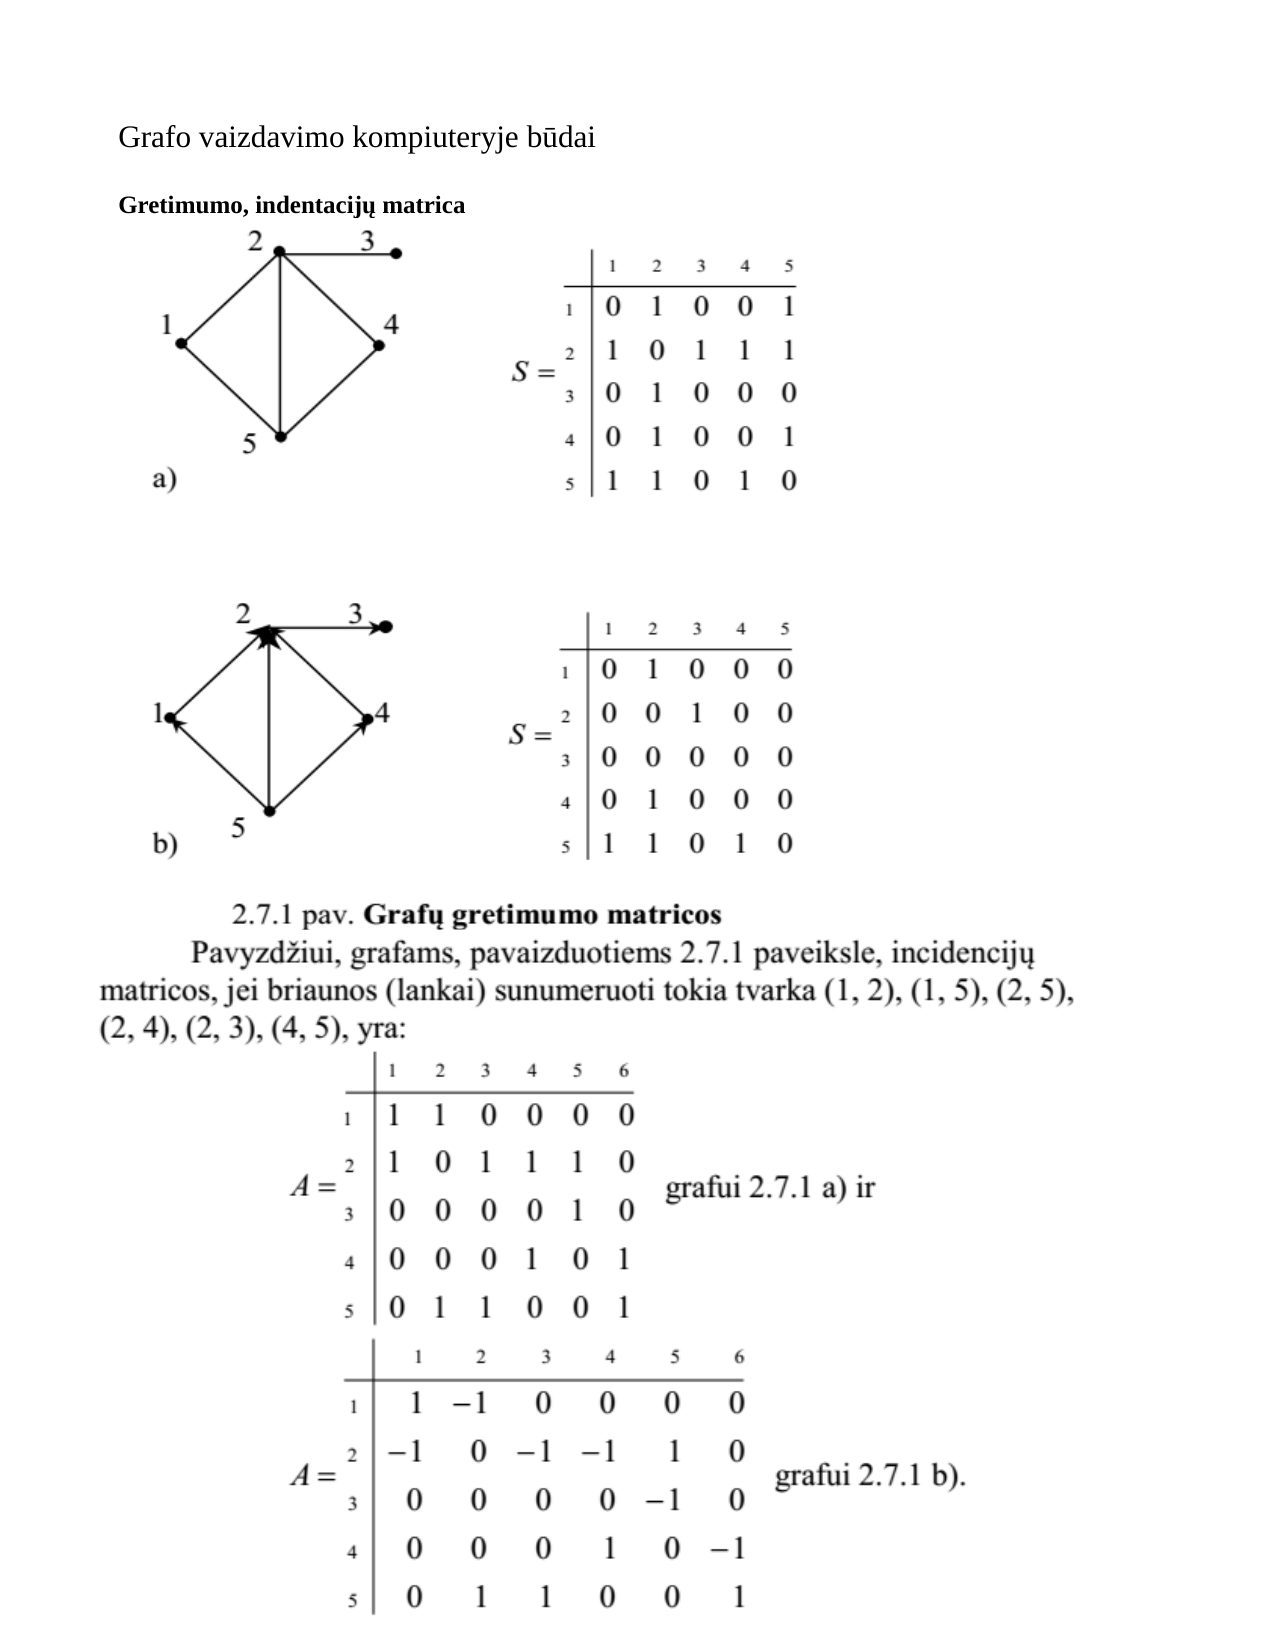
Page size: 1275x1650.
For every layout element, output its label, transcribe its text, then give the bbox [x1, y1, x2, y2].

text Gretimumo, indentacijų matrica [118, 190, 1157, 219]
text Grafo vaizdavimo kompiuteryje būdai [118, 118, 1157, 154]
picture [89, 218, 1089, 1623]
